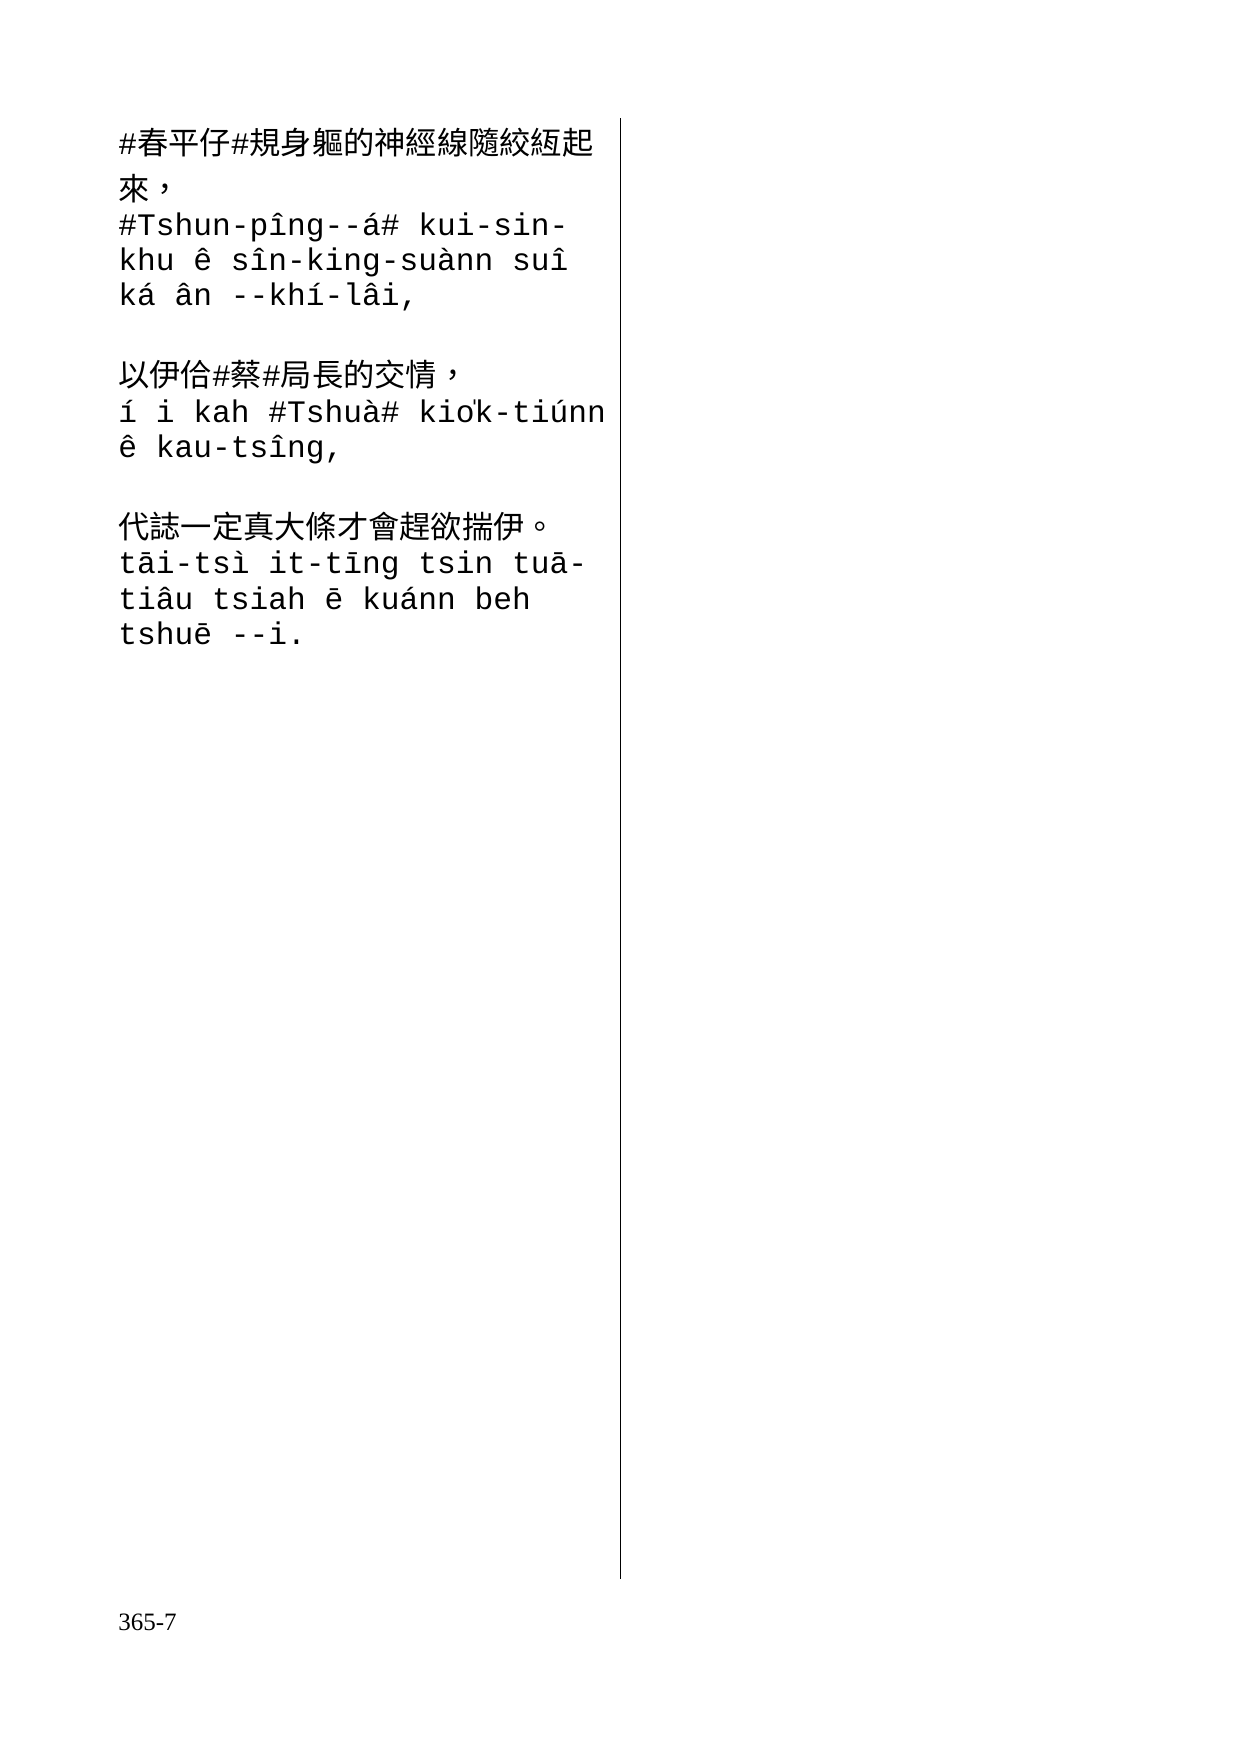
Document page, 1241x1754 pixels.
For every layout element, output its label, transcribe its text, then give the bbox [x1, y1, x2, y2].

text #Tshun-pîng--á# kui-sin-khu ê sîn-king-suànn suî ká ân --khí-lâi, [118, 209, 618, 315]
text #春平仔#規身軀的神經線隨絞絚起來， [118, 118, 618, 209]
text tāi-tsì it-tīng tsin tuā-tiâu tsiah ē kuánn beh tshuē --i. [118, 548, 618, 654]
text 以伊佮#蔡#局長的交情， [118, 351, 618, 396]
text 代誌一定真大條才會趕欲揣伊。 [118, 502, 618, 548]
text í i kah #Tshuà# kio̍k-tiúnn ê kau-tsîng, [118, 396, 618, 467]
